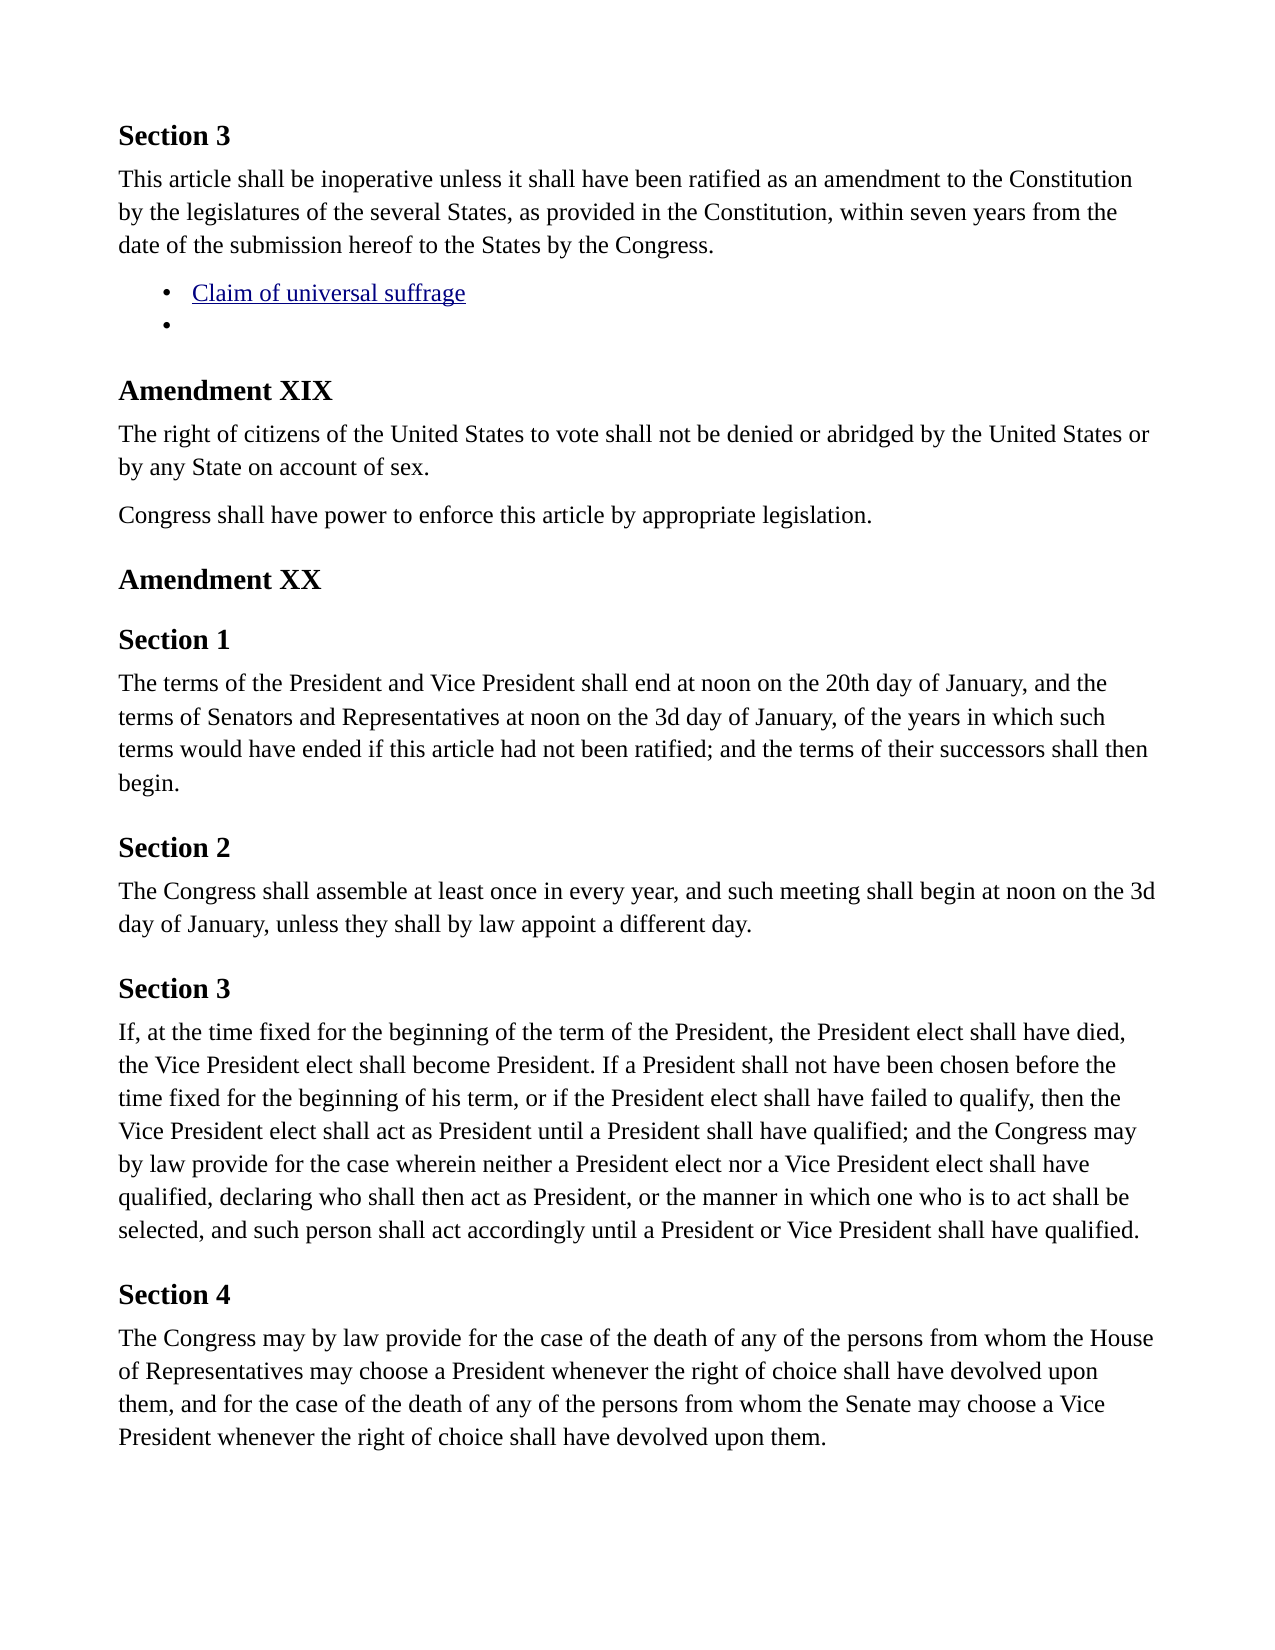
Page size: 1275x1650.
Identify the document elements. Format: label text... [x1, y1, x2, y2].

subtitle Section 3 [118, 118, 1157, 152]
text This article shall be inoperative unless it shall have been ratified as an amendment to the Constitution by the legislatures of the several States, as provided in the Constitution, within seven years from the date of the submission hereof to the States by the Congress. [118, 164, 1157, 259]
subtitle Amendment XX [118, 562, 1157, 595]
text The Congress shall assemble at least once in every year, and such meeting shall begin at noon on the 3d day of January, unless they shall by law appoint a different day. [118, 876, 1157, 938]
subtitle Section 2 [118, 830, 1157, 863]
subtitle Section 3 [118, 971, 1157, 1004]
subtitle Section 1 [118, 622, 1157, 656]
text The terms of the President and Vice President shall end at noon on the 20th day of January, and the terms of Senators and Representatives at noon on the 3d day of January, of the years in which such terms would have ended if this article had not been ratified; and the terms of their successors shall then begin. [118, 668, 1157, 796]
text Congress shall have power to enforce this article by appropriate legislation. [118, 500, 1157, 528]
subtitle Section 4 [118, 1277, 1157, 1311]
text If, at the time fixed for the beginning of the term of the President, the President elect shall have died, the Vice President elect shall become President. If a President shall not have been chosen before the time fixed for the beginning of his term, or if the President elect shall have failed to qualify, then the Vice President elect shall act as President until a President shall have qualified; and the Congress may by law provide for the case wherein neither a President elect nor a Vice President elect shall have qualified, declaring who shall then act as President, or the manner in which one who is to act shall be selected, and such person shall act accordingly until a President or Vice President shall have qualified. [118, 1017, 1157, 1244]
subtitle Amendment XIX [118, 373, 1157, 407]
text The right of citizens of the United States to vote shall not be denied or abridged by the United States or by any State on account of sex. [118, 419, 1157, 481]
text The Congress may by law provide for the case of the death of any of the persons from whom the House of Representatives may choose a President whenever the right of choice shall have devolved upon them, and for the case of the death of any of the persons from whom the Senate may choose a Vice President whenever the right of choice shall have devolved upon them. [118, 1323, 1157, 1451]
list Claim of universal suffrage [162, 278, 1157, 307]
